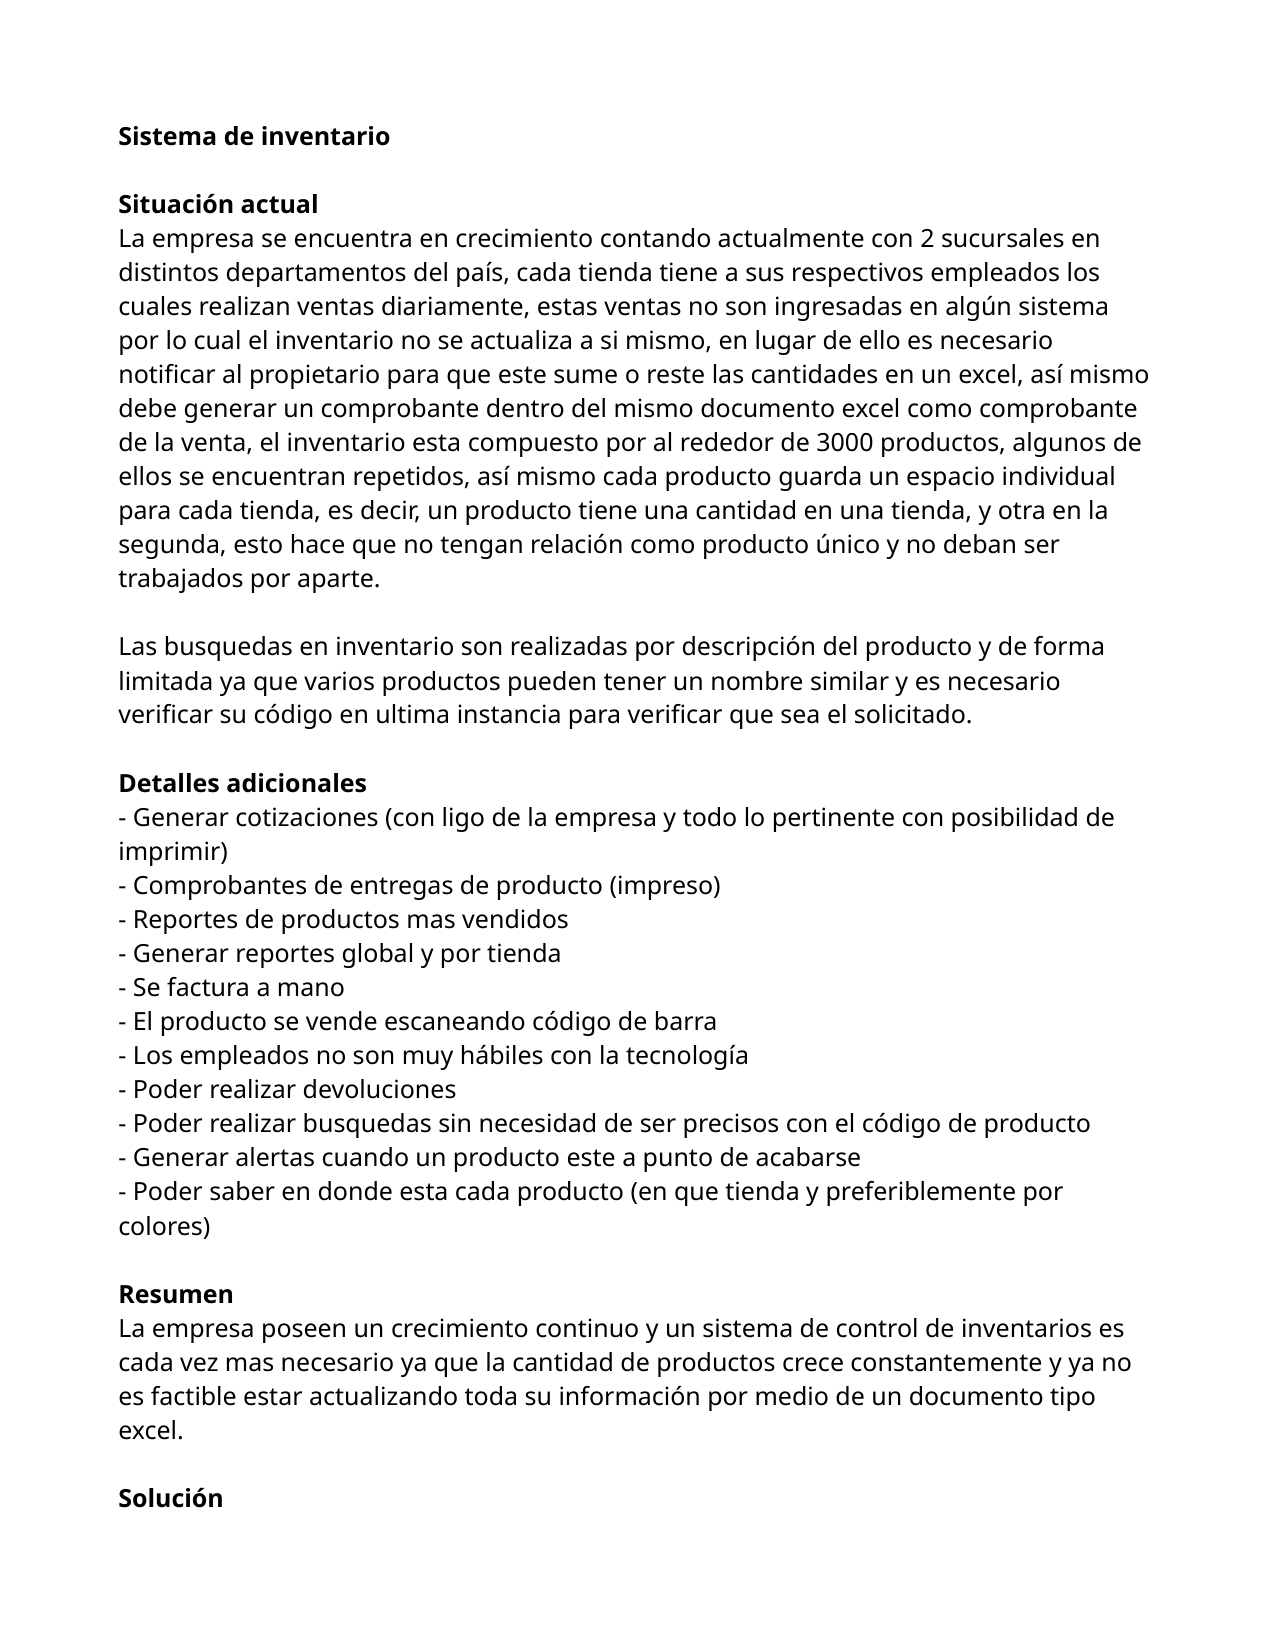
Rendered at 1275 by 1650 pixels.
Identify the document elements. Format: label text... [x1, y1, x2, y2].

text Solución [118, 1481, 1157, 1515]
text La empresa se encuentra en crecimiento contando actualmente con 2 sucursales en distintos departamentos del país, cada tienda tiene a sus respectivos empleados los cuales realizan ventas diariamente, estas ventas no son ingresadas en algún sistema por lo cual el inventario no se actualiza a si mismo, en lugar de ello es necesario notificar al propietario para que este sume o reste las cantidades en un excel, así mismo debe generar un comprobante dentro del mismo documento excel como comprobante de la venta, el inventario esta compuesto por al rededor de 3000 productos, algunos de ellos se encuentran repetidos, así mismo cada producto guarda un espacio individual para cada tienda, es decir, un producto tiene una cantidad en una tienda, y otra en la segunda, esto hace que no tengan relación como producto único y no deban ser trabajados por aparte. [118, 220, 1157, 595]
text - Generar cotizaciones (con ligo de la empresa y todo lo pertinente con posibilidad de imprimir) [118, 799, 1157, 867]
text - Comprobantes de entregas de producto (impreso) [118, 867, 1157, 902]
text Sistema de inventario [118, 118, 1157, 152]
text - Los empleados no son muy hábiles con la tecnología [118, 1038, 1157, 1072]
text Detalles adicionales [118, 765, 1157, 799]
text - Se factura a mano [118, 970, 1157, 1004]
text - Poder realizar devoluciones [118, 1072, 1157, 1106]
text - Reportes de productos mas vendidos [118, 902, 1157, 936]
text - Generar alertas cuando un producto este a punto de acabarse [118, 1140, 1157, 1174]
text Las busquedas en inventario son realizadas por descripción del producto y de forma limitada ya que varios productos pueden tener un nombre similar y es necesario verificar su código en ultima instancia para verificar que sea el solicitado. [118, 629, 1157, 731]
text Situación actual [118, 186, 1157, 220]
text Resumen [118, 1276, 1157, 1310]
text - Generar reportes global y por tienda [118, 936, 1157, 970]
text - Poder realizar busquedas sin necesidad de ser precisos con el código de producto [118, 1106, 1157, 1140]
text - Poder saber en donde esta cada producto (en que tienda y preferiblemente por colores) [118, 1174, 1157, 1242]
text - El producto se vende escaneando código de barra [118, 1004, 1157, 1038]
text La empresa poseen un crecimiento continuo y un sistema de control de inventarios es cada vez mas necesario ya que la cantidad de productos crece constantemente y ya no es factible estar actualizando toda su información por medio de un documento tipo excel. [118, 1310, 1157, 1447]
